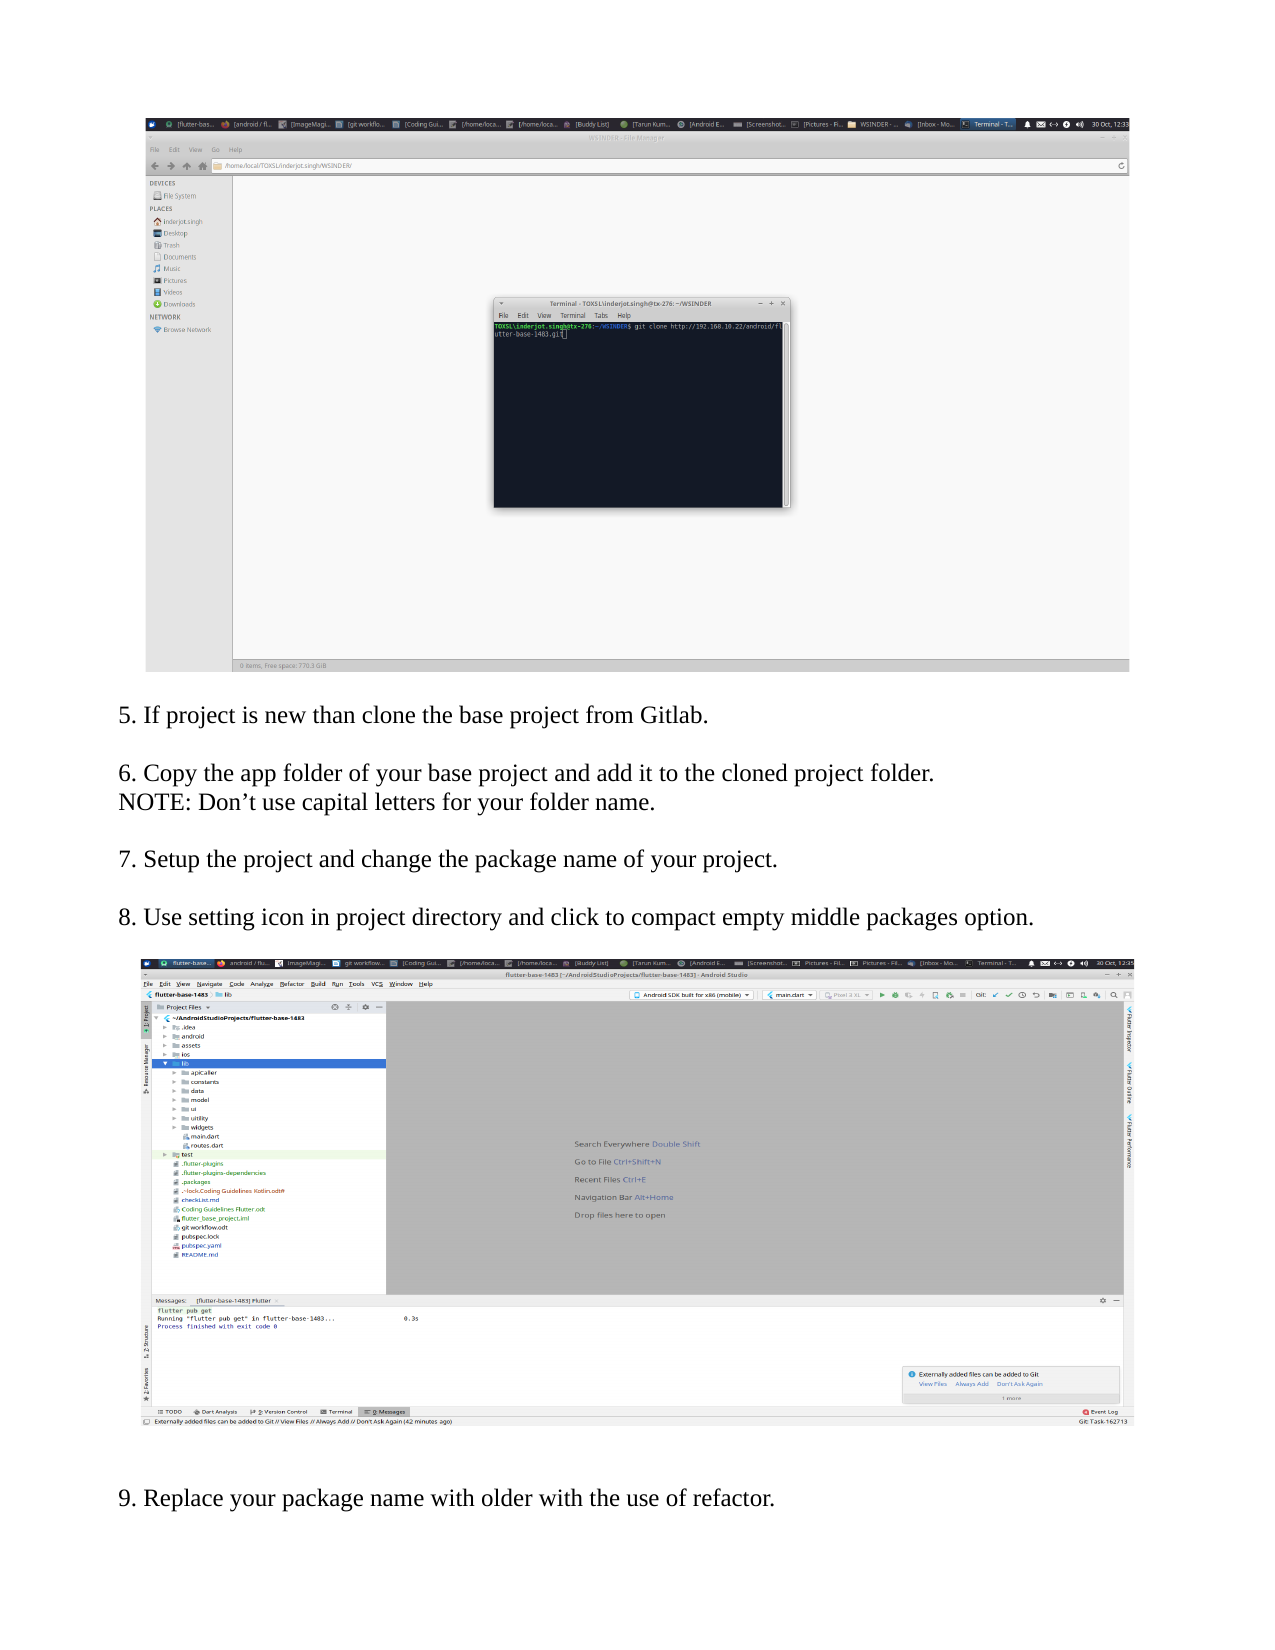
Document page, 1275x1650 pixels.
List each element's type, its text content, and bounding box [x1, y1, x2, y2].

text 7. Setup the project and change the package name of your project. [118, 844, 1157, 873]
picture [140, 959, 1135, 1426]
text 6. Copy the app folder of your base project and add it to the cloned project folder. [118, 758, 1157, 787]
text 9. Replace your package name with older with the use of refactor. [118, 1483, 1157, 1512]
picture [145, 118, 1130, 672]
text 5. If project is new than clone the base project from Gitlab. [118, 700, 1157, 729]
text NOTE: Don’t use capital letters for your folder name. [118, 787, 1157, 815]
text 8. Use setting icon in project directory and click to compact empty middle packages option. [118, 902, 1157, 930]
